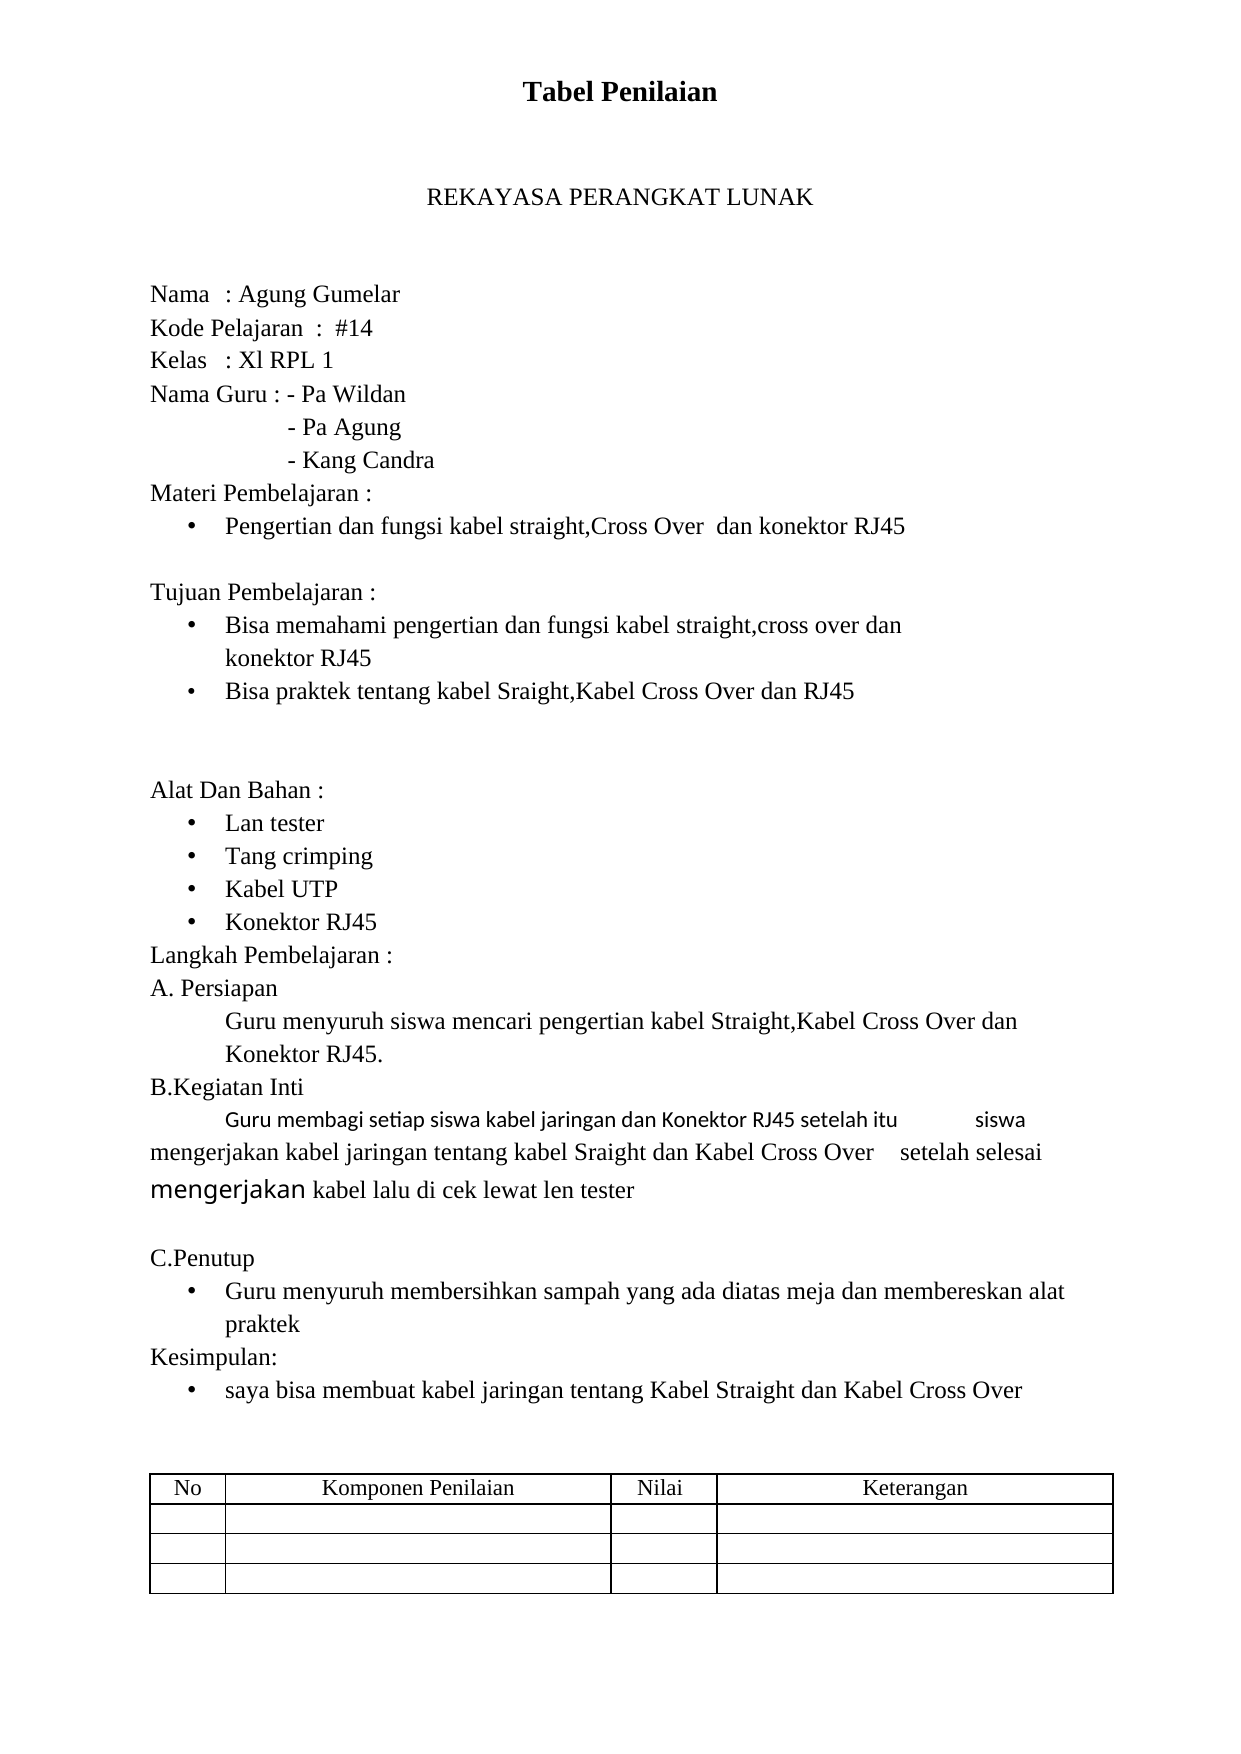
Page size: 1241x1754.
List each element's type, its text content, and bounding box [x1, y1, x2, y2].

list Guru menyuruh membersihkan sampah yang ada diatas meja dan membereskan alat praktek [187, 1276, 1090, 1338]
table_cell [612, 1505, 716, 1533]
table_cell [363, 1534, 468, 1563]
table_cell [718, 1505, 823, 1533]
table_cell [469, 1534, 610, 1563]
text Tujuan Pembelajaran : [150, 577, 1090, 606]
text REKAYASA PERANGKAT LUNAK [150, 182, 1090, 211]
table_cell [612, 1564, 716, 1592]
list Pengertian dan fungsi kabel straight,Cross Over dan konektor RJ45 [187, 511, 1090, 539]
table_cell [823, 1505, 1112, 1533]
table_cell [363, 1564, 468, 1592]
text Nama : Agung Gumelar [150, 279, 1090, 308]
text Nama Guru : - Pa Wildan [150, 379, 1090, 407]
table_cell [226, 1534, 362, 1563]
table_cell [823, 1534, 1112, 1563]
text Alat Dan Bahan : [150, 775, 1090, 804]
text Guru membagi setiap siswa kabel jaringan dan Konektor RJ45 setelah itu siswa mengerjakan kabel jaringan tentang kabel Sraight dan Kabel Cross Over setelah selesai mengerjakan kabel lalu di cek lewat len tester [150, 1105, 1090, 1205]
list Bisa memahami pengertian dan fungsi kabel straight,cross over dan [187, 610, 1090, 638]
table_cell [612, 1534, 716, 1563]
text Materi Pembelajaran : [150, 478, 1090, 506]
table_cell [226, 1564, 362, 1592]
table_header Komponen Penilaian [226, 1475, 610, 1503]
text - Pa Agung [150, 412, 1090, 440]
table_cell [226, 1505, 362, 1533]
list Konektor RJ45 [187, 907, 1090, 936]
text C.Penutup [150, 1243, 1090, 1272]
text B.Kegiatan Inti [150, 1072, 1090, 1101]
text Kode Pelajaran : #14 [150, 313, 1090, 341]
text Kelas : Xl RPL 1 [150, 346, 1090, 374]
table_cell [363, 1505, 468, 1533]
text A. Persiapan [150, 973, 1090, 1002]
list Tang crimping [187, 841, 1090, 870]
table_cell [151, 1505, 225, 1533]
table_cell [823, 1564, 1112, 1592]
text Kesimpulan: [150, 1342, 1090, 1371]
list saya bisa membuat kabel jaringan tentang Kabel Straight dan Kabel Cross Over [187, 1376, 1090, 1404]
table_cell [718, 1534, 823, 1563]
list Bisa praktek tentang kabel Sraight,Kabel Cross Over dan RJ45 [187, 676, 1090, 704]
table_header Keterangan [718, 1475, 1112, 1503]
text Guru menyuruh siswa mencari pengertian kabel Straight,Kabel Cross Over dan Konektor RJ45. [150, 1006, 1090, 1068]
table_cell [151, 1564, 225, 1592]
list Kabel UTP [187, 874, 1090, 903]
table_header No [151, 1475, 225, 1503]
list Lan tester [187, 808, 1090, 837]
text - Kang Candra [150, 445, 1090, 473]
table_header Nilai [612, 1475, 716, 1503]
table_cell [151, 1534, 225, 1563]
table_cell [469, 1564, 610, 1592]
list konektor RJ45 [187, 643, 1090, 672]
table_cell [469, 1505, 610, 1533]
text Langkah Pembelajaran : [150, 940, 1090, 969]
table_cell [718, 1564, 823, 1592]
